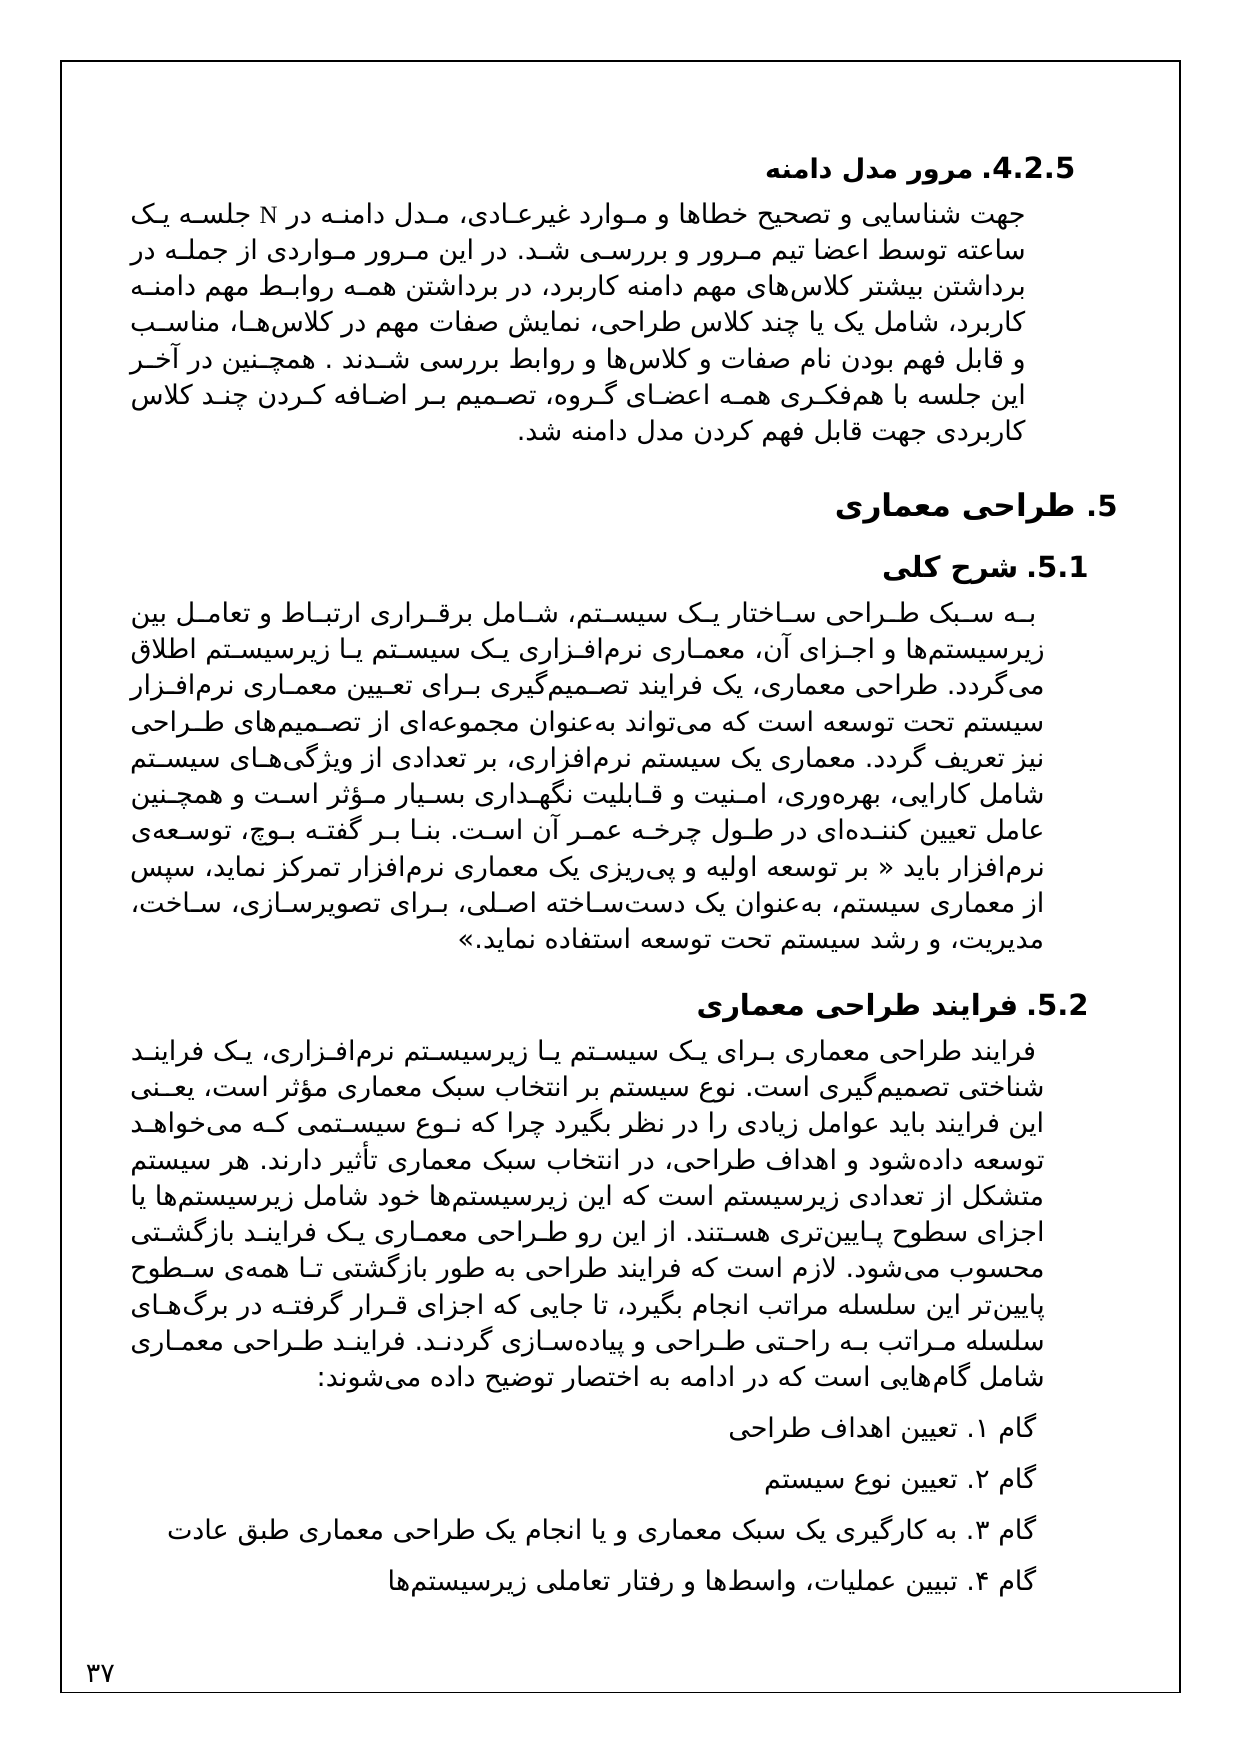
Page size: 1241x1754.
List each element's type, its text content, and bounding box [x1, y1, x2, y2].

text گام ۱. تعیین اهداف طراحی [130, 1412, 1045, 1444]
subtitle شرح کلی [64, 551, 1026, 584]
text فرایند طراحی معماری برای یک سیستم یا زیرسیستم نرم‌افزاری، یک فرایند شناختی تصمیم‌گیری است. نوع سیستم بر انتخاب سبک معماری مؤثر است، یعنی این فرایند باید عوامل زیادی را در نظر بگیرد چرا که نوع سیستمی که می‌خواهد توسعه داده‌شود و اهداف طراحی، در انتخاب سبک معماری تأثیر دارند. هر سیستم متشکل از تعدادی زیرسیستم است که این زیرسیستم‌ها خود شامل زیرسیستم‌ها یا اجزای سطوح پایین‌تری هستند. از این رو طراحی معماری یک فرایند بازگشتی محسوب می‌شود. لازم است که فرایند طراحی به طور بازگشتی تا همه‌ی سطوح پایین‌تر این سلسله مراتب انجام بگیرد، تا جایی که اجزای قرار گرفته در برگ‌های سلسله مراتب به راحتی طراحی و پیاده‌سازی گردند. فرایند طراحی معماری شامل گام‌هایی است که در ادامه به اختصار توضیح داده می‌شوند: [130, 1035, 1045, 1393]
text به سبک طراحی ساختار یک سیستم، شامل برقراری ارتباط و تعامل بین زیرسیستم‌ها و اجزای آن، معماری نرم‌افزاری یک سیستم یا زیرسیستم اطلاق می‌گردد. طراحی معماری، یک فرایند تصمیم‌گیری برای تعیین معماری نرم‌افزار سیستم تحت توسعه است که می‌تواند به‌عنوان مجموعه‌ای از تصمیم‌های طراحی نیز تعریف گردد. معماری یک سیستم نرم‌افزاری، بر تعدادی از ویژگی‌های سیستم شامل کارایی، بهره‌وری، امنیت و قابلیت نگهداری بسیار مؤثر است و همچنین عامل تعیین کننده‌ای در طول چرخه عمر آن است. بنا بر گفته بوچ، توسعه‌ی نرم‌افزار باید « بر توسعه‌ اولیه و پی‌ریزی یک معماری نرم‌افزار تمرکز نماید، سپس از معماری سیستم، به‌عنوان یک دست‌ساخته اصلی، برای تصویرسازی، ساخت، مدیریت، و رشد سیستم تحت توسعه استفاده نماید.» [130, 597, 1045, 955]
subtitle مرور مدل دامنه [64, 152, 981, 186]
subtitle طراحی معماری [64, 487, 1086, 523]
text گام ۴. تبیین عملیات، واسط‌ها و رفتار تعاملی زیرسیستم‌ها [130, 1565, 1045, 1596]
text گام ۳. به کارگیری یک سبک معماری و یا انجام یک طراحی معماری طبق عادت [130, 1514, 1045, 1546]
subtitle فرایند طراحی معماری [64, 989, 1026, 1023]
text گام ۲. تعیین نوع سیستم [130, 1463, 1045, 1495]
text جهت شناسایی و تصحیح خطاها و موارد غیرعادی، مدل دامنه در N جلسه یک ساعته توسط اعضا تیم مرور و بررسی شد. در این مرور مواردی از جمله در برداشتن بیشتر کلاس‌های مهم دامنه کاربرد، در برداشتن همه روابط مهم دامنه کاربرد، شامل یک یا چند کلاس طراحی، نمایش صفات مهم در کلاس‌ها، مناسب و قابل فهم بودن نام صفات و کلاس‌ها و روابط بررسی شدند . همچنین در آخر این جلسه با هم‌فکری همه اعضای گروه، تصمیم بر اضافه کردن چند کلاس کاربردی جهت قابل فهم کردن مدل دامنه شد. [130, 198, 1026, 447]
